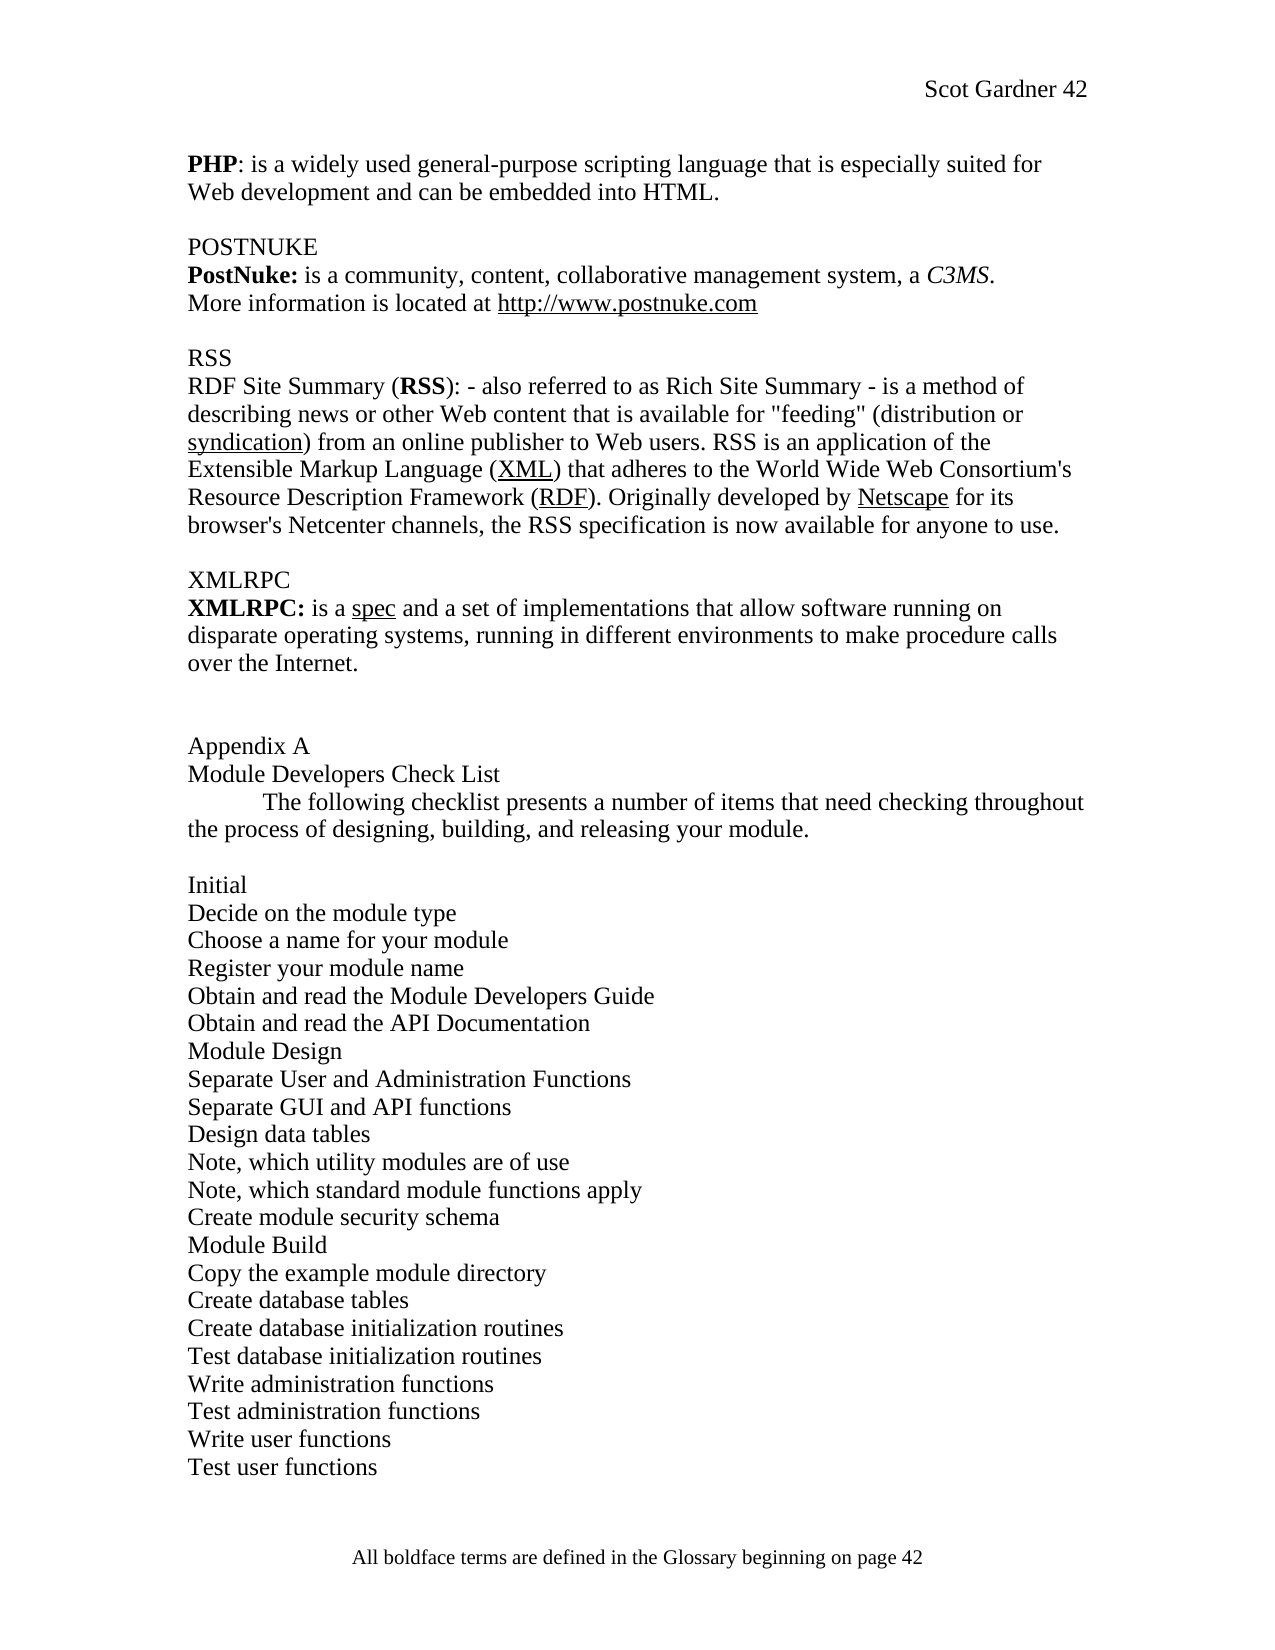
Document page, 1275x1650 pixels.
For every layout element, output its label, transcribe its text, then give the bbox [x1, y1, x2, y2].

text Choose a name for your module [187, 926, 1087, 954]
text Create database tables [187, 1287, 1087, 1314]
text Note, which standard module functions apply [187, 1176, 1087, 1203]
text POSTNUKE [187, 233, 1087, 261]
text Module Developers Check List [187, 760, 1087, 788]
text Initial [187, 871, 1087, 899]
text Appendix A [187, 732, 1087, 760]
text More information is located at http://www.postnuke.com [187, 289, 1087, 317]
text RSS [187, 344, 1087, 372]
text Test administration functions [187, 1397, 1087, 1425]
text Obtain and read the Module Developers Guide [187, 982, 1087, 1009]
text over the Internet. [187, 649, 1087, 677]
text PHP: is a widely used general-purpose scripting language that is especially suited for Web development and can be embedded into HTML. [187, 150, 1087, 205]
text The following checklist presents a number of items that need checking throughout the process of designing, building, and releasing your module. [187, 788, 1087, 843]
text Register your module name [187, 954, 1087, 982]
text Note, which utility modules are of use [187, 1148, 1087, 1176]
text Separate User and Administration Functions [187, 1065, 1087, 1093]
text Test database initialization routines [187, 1342, 1087, 1370]
text Write user functions [187, 1425, 1087, 1453]
text XMLRPC: is a spec and a set of implementations that allow software running on disparate operating systems, running in different environments to make procedure calls [187, 594, 1087, 649]
text XMLRPC [187, 566, 1087, 594]
text Module Build [187, 1231, 1087, 1259]
text Create database initialization routines [187, 1314, 1087, 1342]
text Decide on the module type [187, 899, 1087, 926]
text Copy the example module directory [187, 1259, 1087, 1287]
text PostNuke: is a community, content, collaborative management system, a C3MS. [187, 261, 1087, 289]
text Write administration functions [187, 1370, 1087, 1397]
text Separate GUI and API functions [187, 1093, 1087, 1120]
text Test user functions [187, 1453, 1087, 1481]
text Create module security schema [187, 1203, 1087, 1231]
text RDF Site Summary (RSS): - also referred to as Rich Site Summary - is a method of describing news or other Web content that is available for "feeding" (distribution or syndication) from an online publisher to Web users. RSS is an application of the Extensible Markup Language (XML) that adheres to the World Wide Web Consortium's Resource Description Framework (RDF). Originally developed by Netscape for its browser's Netcenter channels, the RSS specification is now available for anyone to use. [187, 372, 1087, 538]
text Design data tables [187, 1120, 1087, 1148]
text Module Design [187, 1037, 1087, 1065]
text Obtain and read the API Documentation [187, 1009, 1087, 1037]
